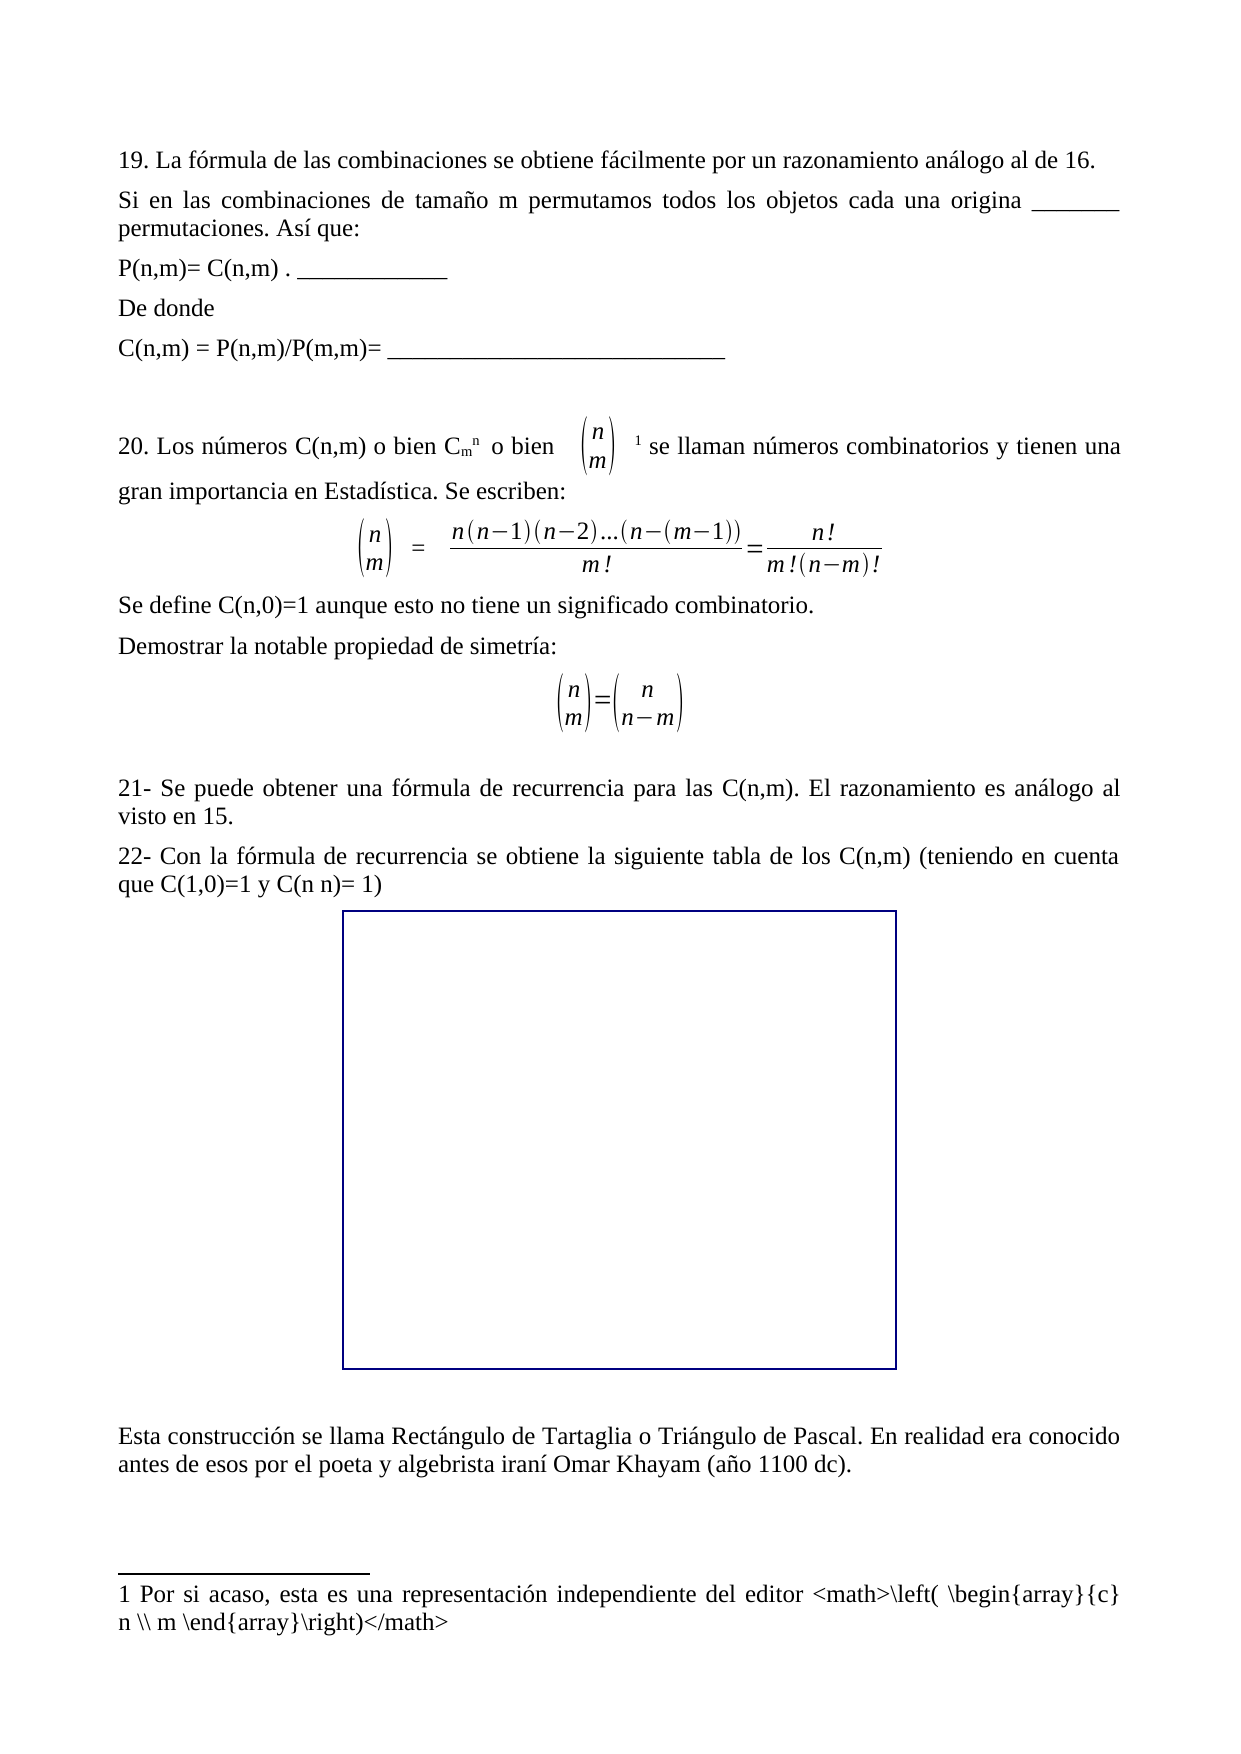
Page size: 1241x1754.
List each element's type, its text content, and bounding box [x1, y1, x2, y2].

text De donde [118, 294, 1121, 322]
text 20. Los números C(n,m) o bien Cmn o bien se llaman números combinatorios y tienen una gran importancia en Estadística. Se escriben: [118, 415, 1121, 504]
text 19. La fórmula de las combinaciones se obtiene fácilmente por un razonamiento análogo al de 16. [118, 118, 1121, 173]
text 21- Se puede obtener una fórmula de recurrencia para las C(n,m). El razonamiento es análogo al visto en 15. [118, 747, 1121, 830]
text 22- Con la fórmula de recurrencia se obtiene la siguiente tabla de los C(n,m) (teniendo en cuenta que C(1,0)=1 y C(n n)= 1) [118, 842, 1121, 898]
text Por si acaso, esta es una representación independiente del editor <math>\left( \begin{array}{c} n \\ m \end{array}\right)</math> [118, 1580, 1122, 1636]
text P(n,m)= C(n,m) . ____________ [118, 254, 1121, 282]
text C(n,m) = P(n,m)/P(m,m)= ___________________________ [118, 334, 1121, 362]
text Se define C(n,0)=1 aunque esto no tiene un significado combinatorio. [118, 592, 1121, 619]
text Demostrar la notable propiedad de simetría: [118, 632, 1121, 659]
text = [118, 517, 1121, 579]
text Esta construcción se llama Rectángulo de Tartaglia o Triángulo de Pascal. En realidad era conocido antes de esos por el poeta y algebrista iraní Omar Khayam (año 1100 dc). [118, 1422, 1121, 1478]
text Si en las combinaciones de tamaño m permutamos todos los objetos cada una origina _______ permutaciones. Así que: [118, 186, 1121, 241]
